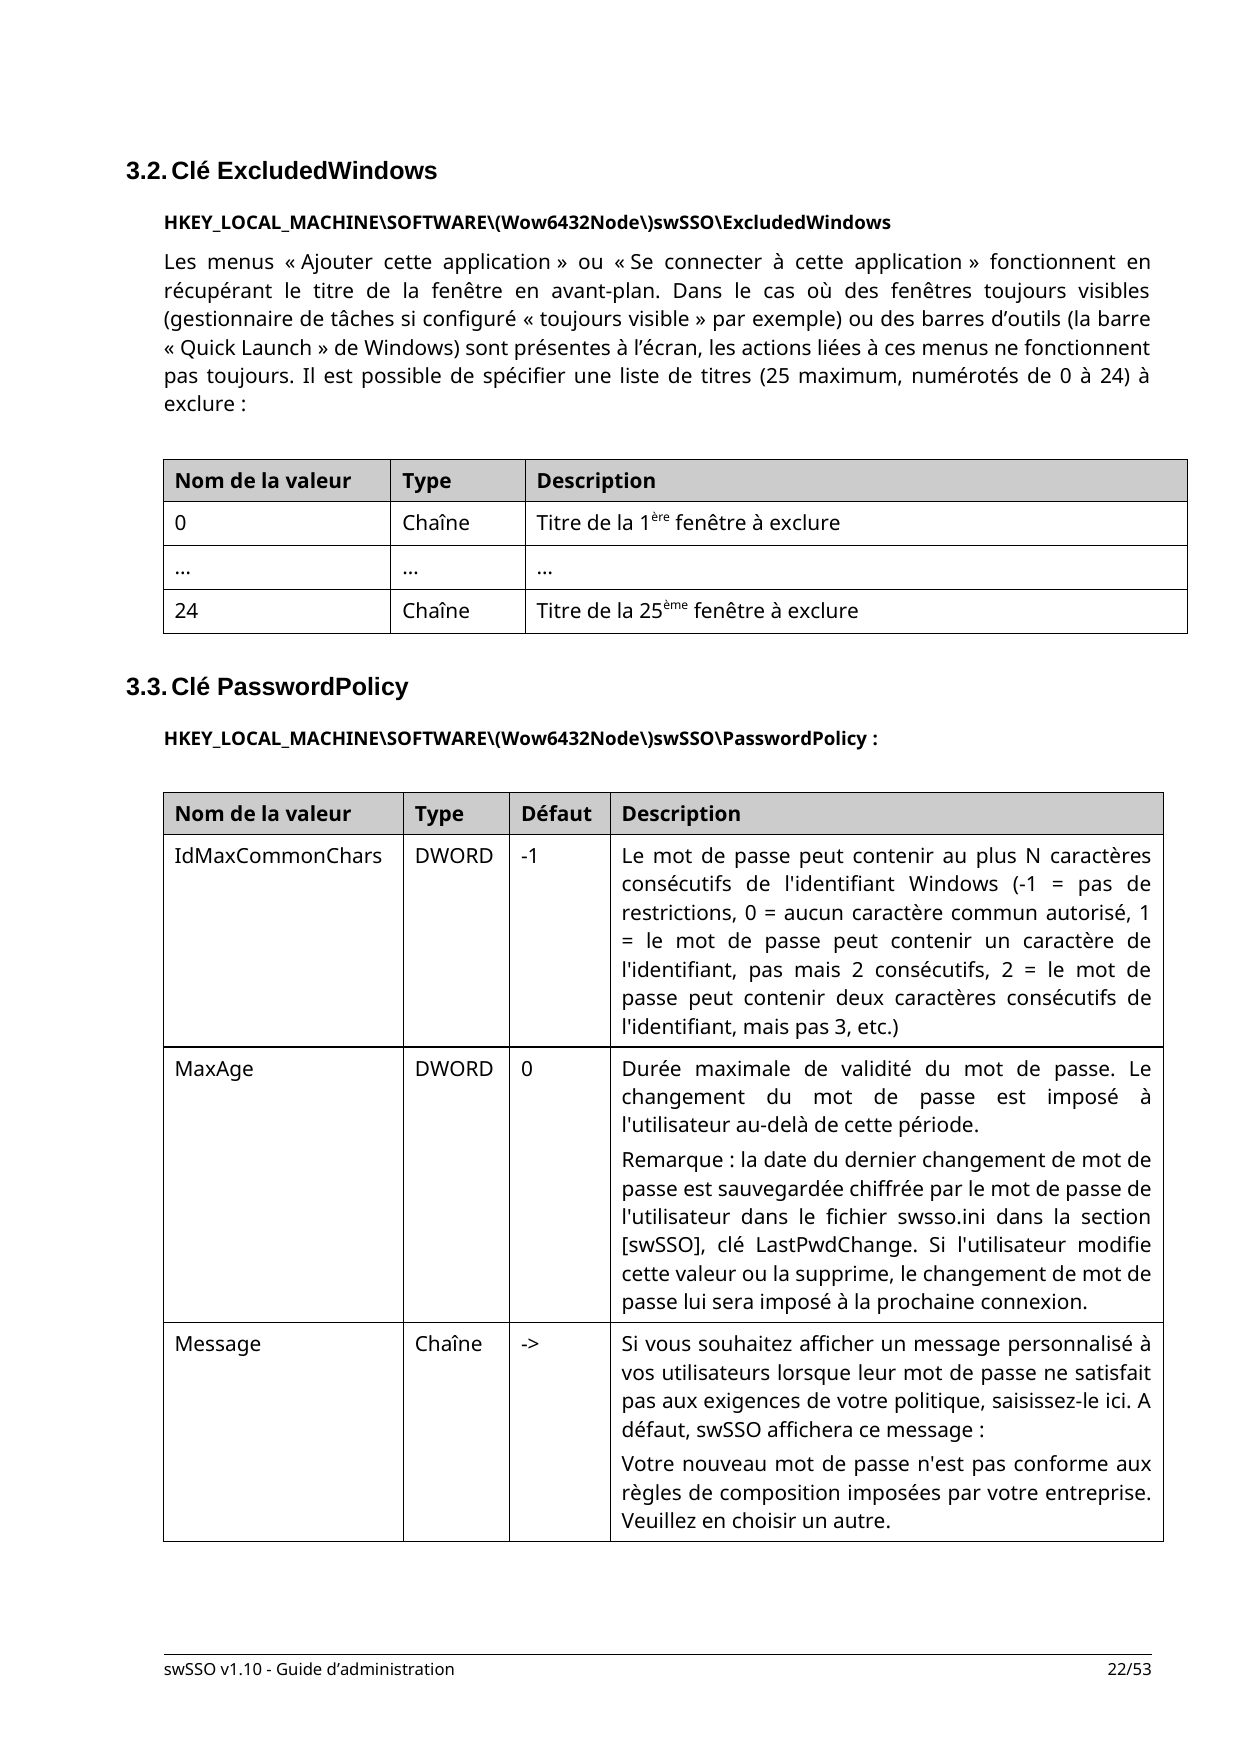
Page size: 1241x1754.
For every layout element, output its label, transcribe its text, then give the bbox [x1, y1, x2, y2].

table_cell … [164, 546, 390, 589]
table_cell Chaîne [391, 590, 525, 633]
table_cell Titre de la 1ère fenêtre à exclure [526, 502, 1187, 545]
table_header Nom de la valeur [164, 460, 390, 501]
table_cell DWORD [404, 835, 509, 1046]
table_header Type [404, 793, 509, 834]
table_header Type [391, 460, 525, 501]
table_cell MaxAge [164, 1048, 403, 1322]
table_header Description [526, 460, 1187, 501]
subtitle Clé ExcludedWindows [126, 156, 1152, 184]
table_cell 0 [510, 1048, 610, 1322]
table_cell … [526, 546, 1187, 589]
table_cell Si vous souhaitez afficher un message personnalisé à vos utilisateurs lorsque leur mot de passe ne satisfait pas aux exigences de votre politique, saisissez-le ici. A défaut, swSSO affichera ce message : Votre nouveau mot de passe n'est pas conforme aux règles de composition imposées par votre entreprise. Veuillez en choisir un autre. [611, 1323, 1163, 1541]
table_cell … [391, 546, 525, 589]
table_cell -> [510, 1323, 610, 1541]
subtitle Clé PasswordPolicy [126, 672, 1152, 700]
table_cell -1 [510, 835, 610, 1046]
table_cell Durée maximale de validité du mot de passe. Le changement du mot de passe est imposé à l'utilisateur au-delà de cette période. Remarque : la date du dernier changement de mot de passe est sauvegardée chiffrée par le mot de passe de l'utilisateur dans le fichier swsso.ini dans la section [swSSO], clé LastPwdChange. Si l'utilisateur modifie cette valeur ou la supprime, le changement de mot de passe lui sera imposé à la prochaine connexion. [611, 1048, 1163, 1322]
text HKEY_LOCAL_MACHINE\SOFTWARE\(Wow6432Node\)swSSO\ExcludedWindows [164, 209, 1152, 235]
table_header Nom de la valeur [164, 793, 403, 834]
text HKEY_LOCAL_MACHINE\SOFTWARE\(Wow6432Node\)swSSO\PasswordPolicy : [164, 725, 1152, 751]
table_cell DWORD [404, 1048, 509, 1322]
table_header Défaut [510, 793, 610, 834]
table_cell Chaîne [391, 502, 525, 545]
table_cell Le mot de passe peut contenir au plus N caractères consécutifs de l'identifiant Windows (-1 = pas de restrictions, 0 = aucun caractère commun autorisé, 1 = le mot de passe peut contenir un caractère de l'identifiant, pas mais 2 consécutifs, 2 = le mot de passe peut contenir deux caractères consécutifs de l'identifiant, mais pas 3, etc.) [611, 835, 1163, 1046]
table_cell 24 [164, 590, 390, 633]
text Les menus « Ajouter cette application » ou « Se connecter à cette application » fonctionnent en récupérant le titre de la fenêtre en avant-plan. Dans le cas où des fenêtres toujours visibles (gestionnaire de tâches si configuré « toujours visible » par exemple) ou des barres d’outils (la barre « Quick Launch » de Windows) sont présentes à l’écran, les actions liées à ces menus ne fonctionnent pas toujours. Il est possible de spécifier une liste de titres (25 maximum, numérotés de 0 à 24) à exclure : [164, 247, 1152, 418]
table_cell Chaîne [404, 1323, 509, 1541]
table_cell Message [164, 1323, 403, 1541]
table_cell IdMaxCommonChars [164, 835, 403, 1046]
table_cell 0 [164, 502, 390, 545]
table_cell Titre de la 25ème fenêtre à exclure [526, 590, 1187, 633]
table_header Description [611, 793, 1163, 834]
